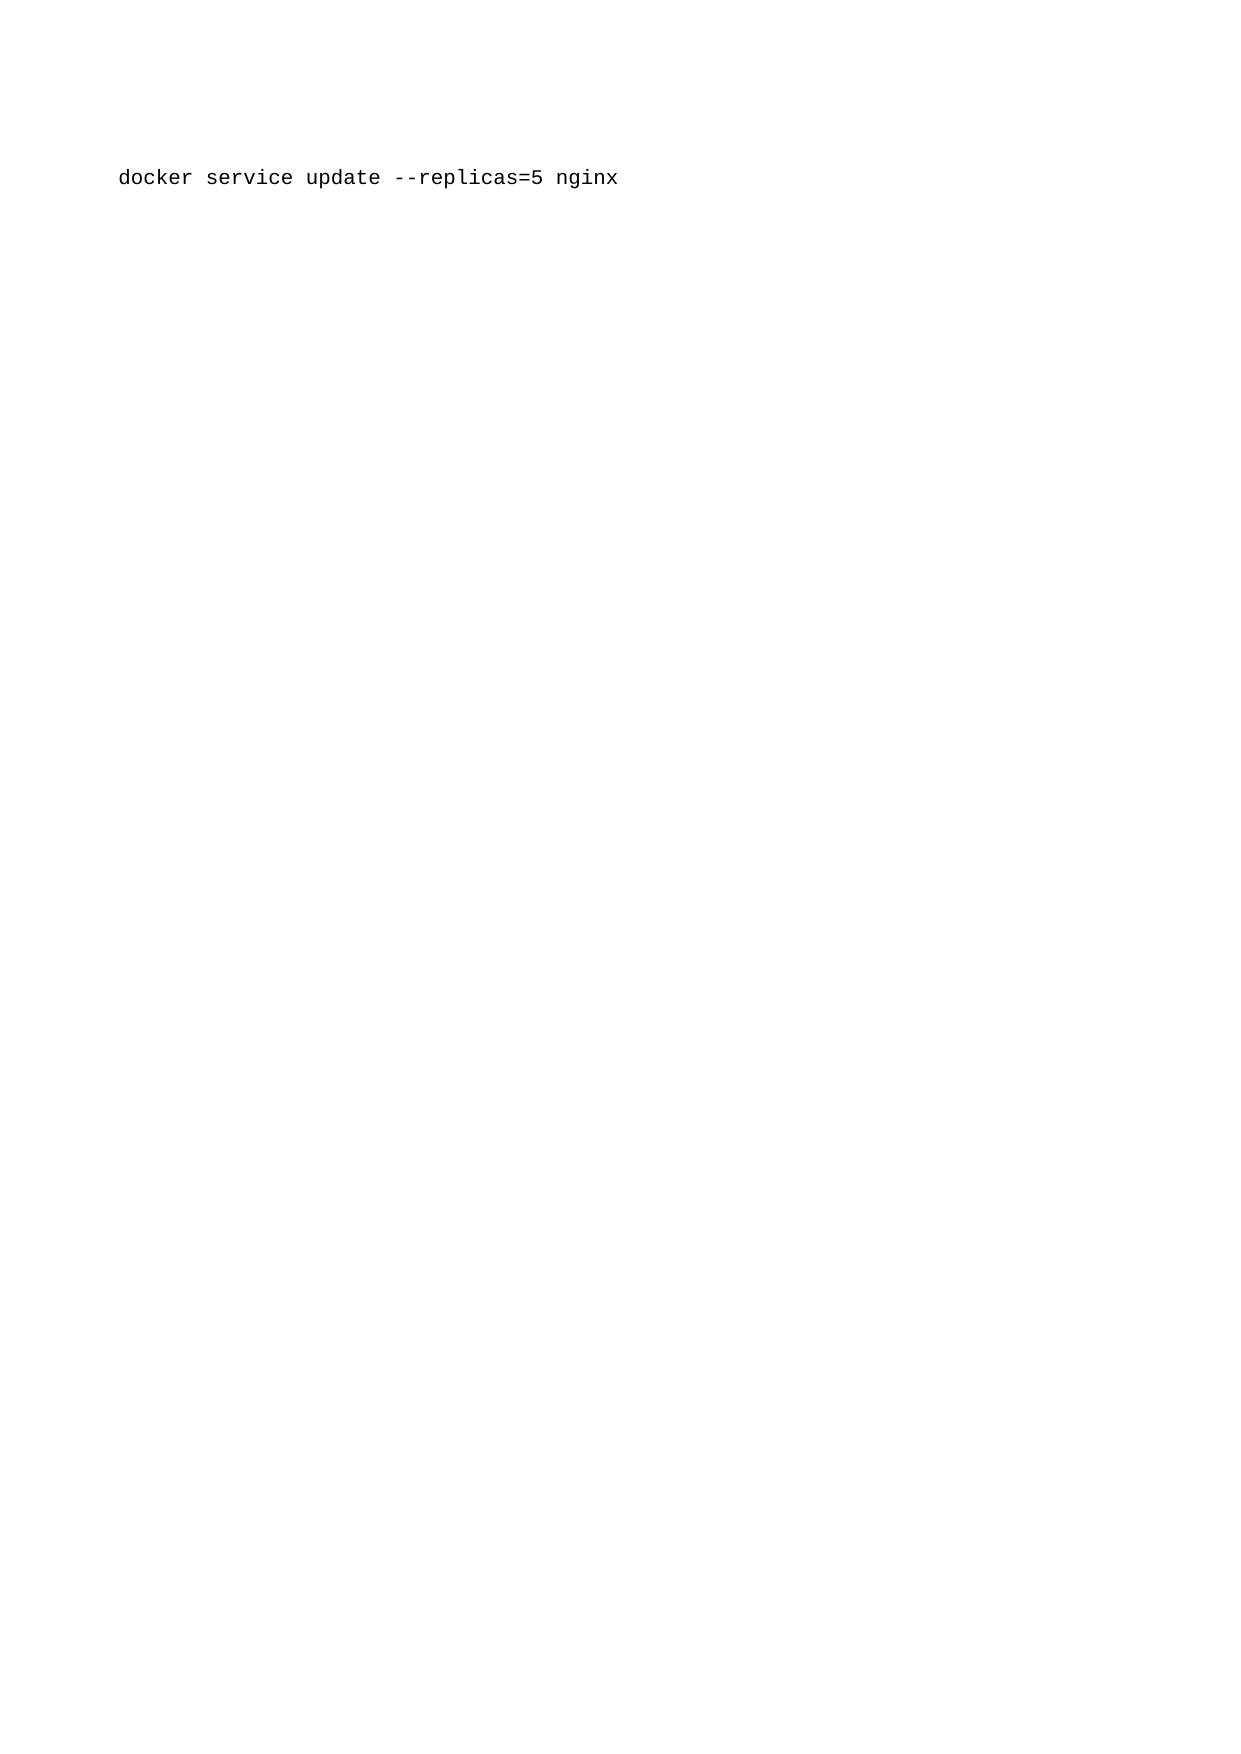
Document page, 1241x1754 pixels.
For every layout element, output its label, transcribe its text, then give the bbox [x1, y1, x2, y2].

text docker service update --replicas=5 nginx [118, 167, 1122, 191]
